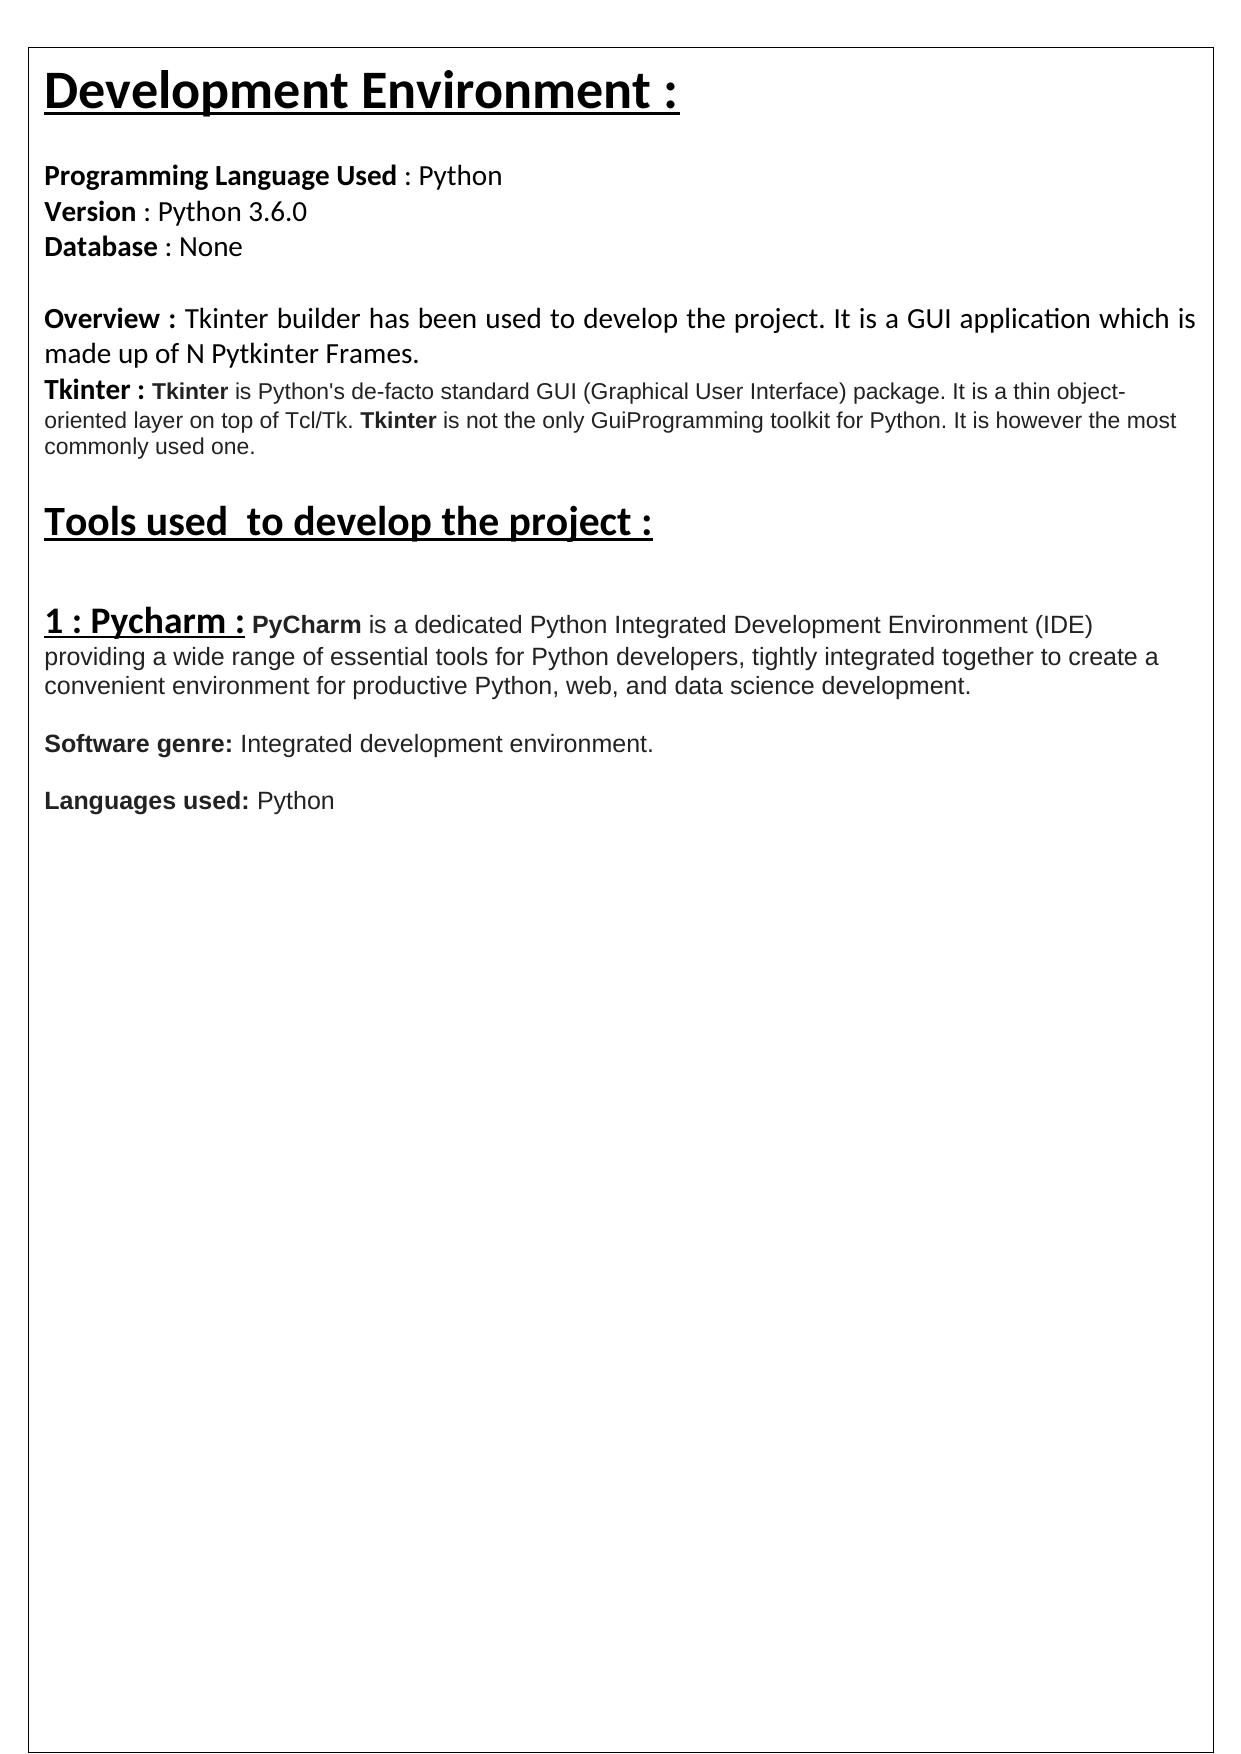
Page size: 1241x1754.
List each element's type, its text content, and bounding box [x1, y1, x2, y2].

text Tools used to develop the project : [44, 495, 1198, 546]
text Languages used: Python [44, 786, 1198, 815]
text Tkinter : Tkinter is Python's de-facto standard GUI (Graphical User Interface) package. It is a thin object-oriented layer on top of Tcl/Tk. Tkinter is not the only GuiProgramming toolkit for Python. It is however the most commonly used one. [44, 371, 1198, 459]
text Overview : Tkinter builder has been used to develop the project. It is a GUI application which is made up of N Pytkinter Frames. [44, 300, 1198, 371]
text Development Environment : [44, 55, 1198, 122]
text Version : Python 3.6.0 [44, 193, 1198, 228]
text Software genre: Integrated development environment. [44, 729, 1198, 757]
text Programming Language Used : Python [44, 157, 1198, 193]
text 1 : Pycharm : PyCharm is a dedicated Python Integrated Development Environment (IDE) providing a wide range of essential tools for Python developers, tightly integrated together to create a convenient environment for productive Python, web, and data science development. [44, 597, 1198, 700]
text Database : None [44, 228, 1198, 264]
